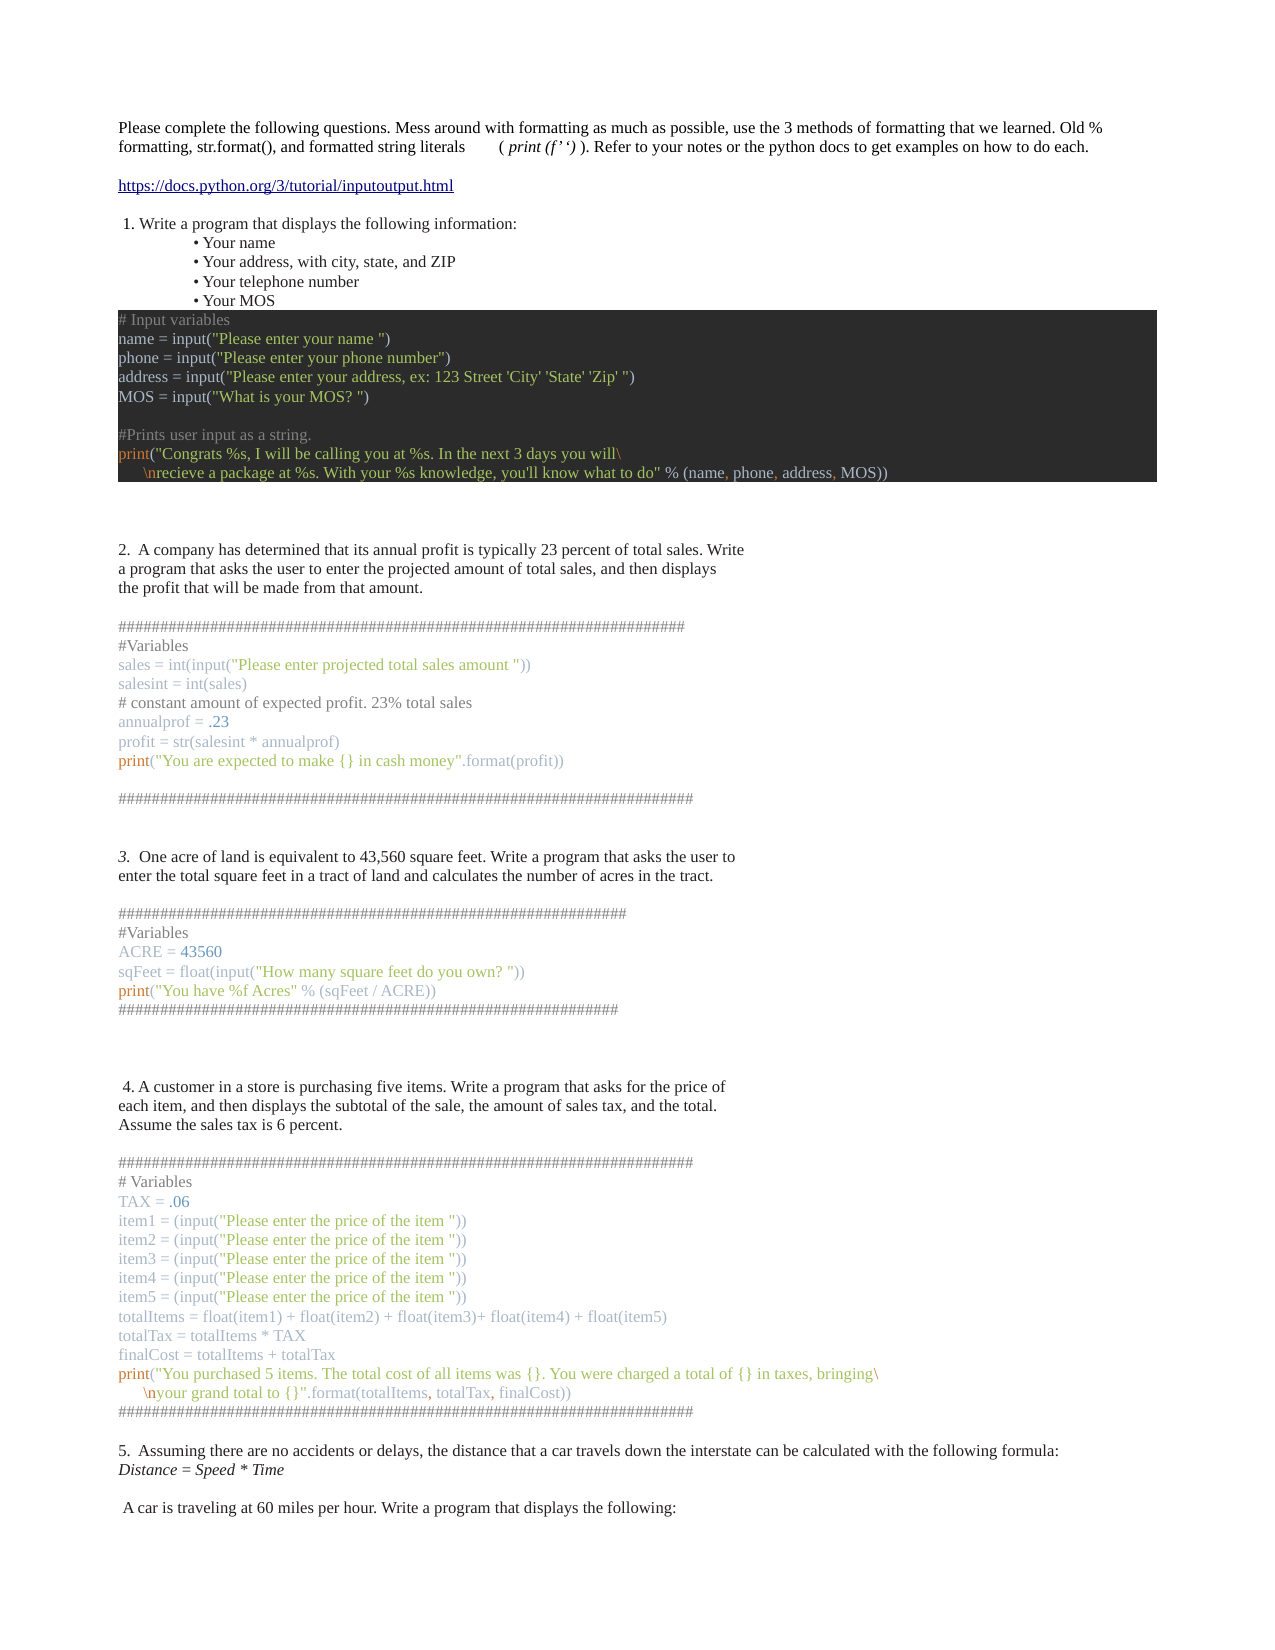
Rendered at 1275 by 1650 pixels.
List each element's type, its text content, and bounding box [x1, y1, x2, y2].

text 3. One acre of land is equivalent to 43,560 square feet. Write a program that asks the user to [118, 846, 1157, 866]
text # Input variables name = input("Please enter your name ") phone = input("Please enter your phone number") address = input("Please enter your address, ex: 123 Street 'City' 'State' 'Zip' ") MOS = input("What is your MOS? ") #Prints user input as a string. print("Congrats %s, I will be calling you at %s. In the next 3 days you will\ \nrecieve a package at %s. With your %s knowledge, you'll know what to do" % (name, phone, address, MOS)) [118, 310, 1157, 482]
text https://docs.python.org/3/tutorial/inputoutput.html [118, 176, 1157, 195]
text a program that asks the user to enter the projected amount of total sales, and then displays [118, 559, 1157, 578]
text #################################################################### #Variables sales = int(input("Please enter projected total sales amount ")) salesint = int(sales) # constant amount of expected profit. 23% total sales annualprof = .23 profit = str(salesint * annualprof) print("You are expected to make {} in cash money".format(profit)) ##################################################################### [118, 616, 1157, 808]
text Assume the sales tax is 6 percent. [118, 1115, 1157, 1134]
text 4. A customer in a store is purchasing five items. Write a program that asks for the price of [118, 1076, 1157, 1096]
text • Your telephone number [118, 271, 1157, 291]
text • Your name [118, 233, 1157, 252]
text 2. A company has determined that its annual profit is typically 23 percent of total sales. Write [118, 540, 1157, 559]
text enter the total square feet in a tract of land and calculates the number of acres in the tract. [118, 866, 1157, 885]
text 1. Write a program that displays the following information: [118, 214, 1157, 233]
text A car is traveling at 60 miles per hour. Write a program that displays the following: [118, 1498, 1157, 1517]
text the profit that will be made from that amount. [118, 578, 1157, 597]
text ############################################################# #Variables ACRE = 43560 sqFeet = float(input("How many square feet do you own? ")) print("You have %f Acres" % (sqFeet / ACRE)) ############################################################ [118, 904, 1157, 1019]
text Please complete the following questions. Mess around with formatting as much as possible, use the 3 methods of formatting that we learned. Old % formatting, str.format(), and formatted string literals ( print (f’ ‘) ). Refer to your notes or the python docs to get examples on how to do each. [118, 118, 1157, 156]
text ##################################################################### # Variables TAX = .06 item1 = (input("Please enter the price of the item ")) item2 = (input("Please enter the price of the item ")) item3 = (input("Please enter the price of the item ")) item4 = (input("Please enter the price of the item ")) item5 = (input("Please enter the price of the item ")) totalItems = float(item1) + float(item2) + float(item3)+ float(item4) + float(item5) totalTax = totalItems * TAX finalCost = totalItems + totalTax print("You purchased 5 items. The total cost of all items was {}. You were charged a total of {} in taxes, bringing\ \nyour grand total to {}".format(totalItems, totalTax, finalCost)) [118, 1153, 1157, 1402]
text ##################################################################### [118, 1402, 1157, 1421]
text • Your address, with city, state, and ZIP [118, 252, 1157, 271]
text 5. Assuming there are no accidents or delays, the distance that a car travels down the interstate can be calculated with the following formula: [118, 1441, 1157, 1460]
text each item, and then displays the subtotal of the sale, the amount of sales tax, and the total. [118, 1096, 1157, 1115]
text Distance = Speed * Time [118, 1460, 1157, 1479]
text • Your MOS [118, 291, 1157, 310]
